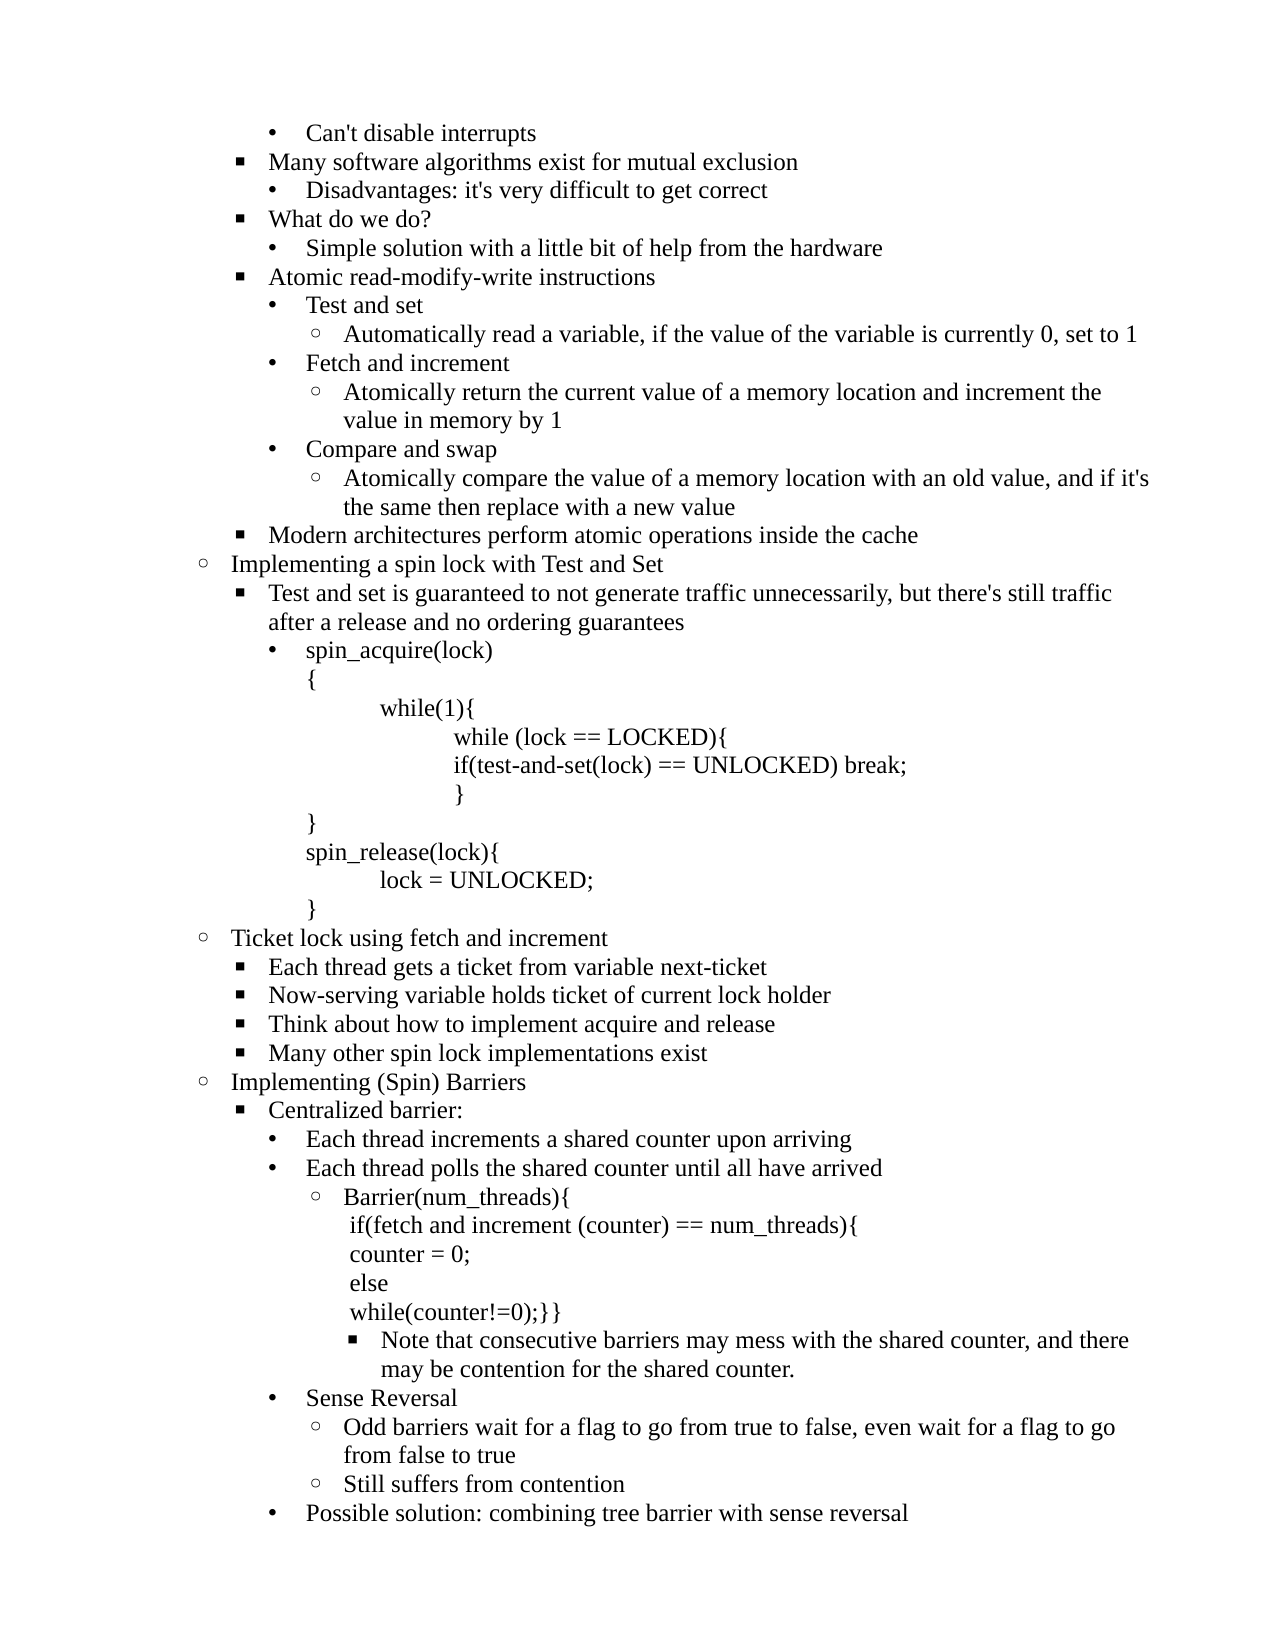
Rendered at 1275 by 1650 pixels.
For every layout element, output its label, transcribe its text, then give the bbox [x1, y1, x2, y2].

list Each thread polls the shared counter until all have arrived [268, 1153, 1157, 1182]
list Fetch and increment [268, 348, 1157, 377]
list Disadvantages: it's very difficult to get correct [268, 176, 1157, 204]
list Atomic read-modify-write instructions [231, 262, 1157, 291]
list Think about how to implement acquire and release [231, 1009, 1157, 1038]
list Implementing a spin lock with Test and Set [193, 549, 1157, 578]
list Simple solution with a little bit of help from the hardware [268, 233, 1157, 262]
list Test and set is guaranteed to not generate traffic unnecessarily, but there's still traffic after a release and no ordering guarantees [231, 578, 1157, 636]
list Test and set [268, 291, 1157, 319]
list Each thread gets a ticket from variable next-ticket [231, 952, 1157, 981]
list Odd barriers wait for a flag to go from true to false, even wait for a flag to go from false to true [306, 1412, 1157, 1469]
list Sense Reversal [268, 1383, 1157, 1412]
list Many other spin lock implementations exist [231, 1038, 1157, 1067]
list Atomically return the current value of a memory location and increment the value in memory by 1 [306, 377, 1157, 434]
list Modern architectures perform atomic operations inside the cache [231, 521, 1157, 549]
list Can't disable interrupts [268, 118, 1157, 147]
list Many software algorithms exist for mutual exclusion [231, 147, 1157, 176]
list What do we do? [231, 204, 1157, 233]
list Each thread increments a shared counter upon arriving [268, 1124, 1157, 1153]
list Compare and swap [268, 434, 1157, 463]
list Now-serving variable holds ticket of current lock holder [231, 981, 1157, 1009]
list Centralized barrier: [231, 1096, 1157, 1124]
list Atomically compare the value of a memory location with an old value, and if it's the same then replace with a new value [306, 463, 1157, 521]
list Still suffers from contention [306, 1469, 1157, 1498]
list Ticket lock using fetch and increment [193, 923, 1157, 952]
list Possible solution: combining tree barrier with sense reversal [268, 1498, 1157, 1527]
list Automatically read a variable, if the value of the variable is currently 0, set to 1 [306, 319, 1157, 348]
list spin_acquire(lock) { while(1){ while (lock == LOCKED){ if(test-and-set(lock) == UNLOCKED) break; } } spin_release(lock){ lock = UNLOCKED; } [268, 636, 1157, 923]
list Note that consecutive barriers may mess with the shared counter, and there may be contention for the shared counter. [343, 1326, 1157, 1383]
list Barrier(num_threads){ if(fetch and increment (counter) == num_threads){ counter = 0; else while(counter!=0);}} [306, 1182, 1157, 1326]
list Implementing (Spin) Barriers [193, 1067, 1157, 1096]
